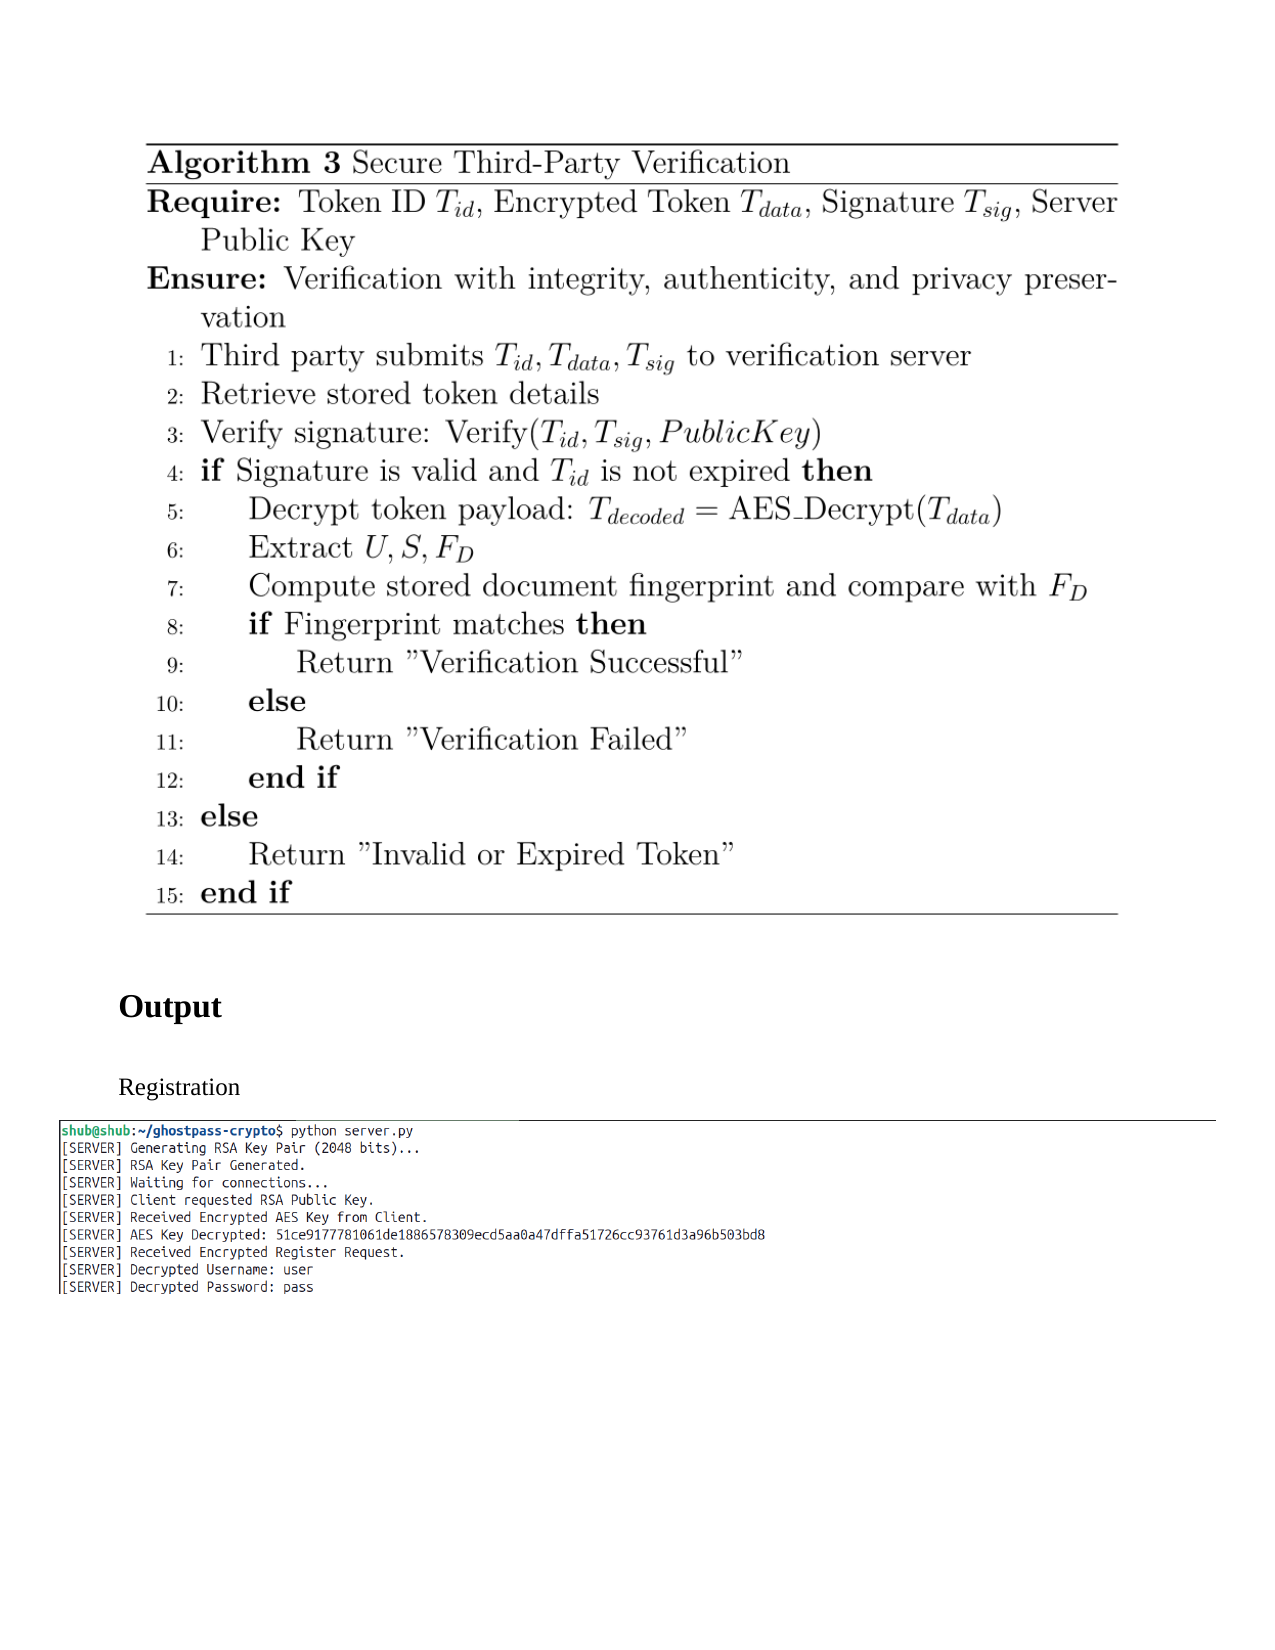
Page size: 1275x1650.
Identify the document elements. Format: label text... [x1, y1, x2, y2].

text Registration [118, 1072, 1157, 1101]
picture [59, 1120, 1216, 1294]
text Output [118, 986, 1157, 1024]
picture [122, 127, 1140, 934]
